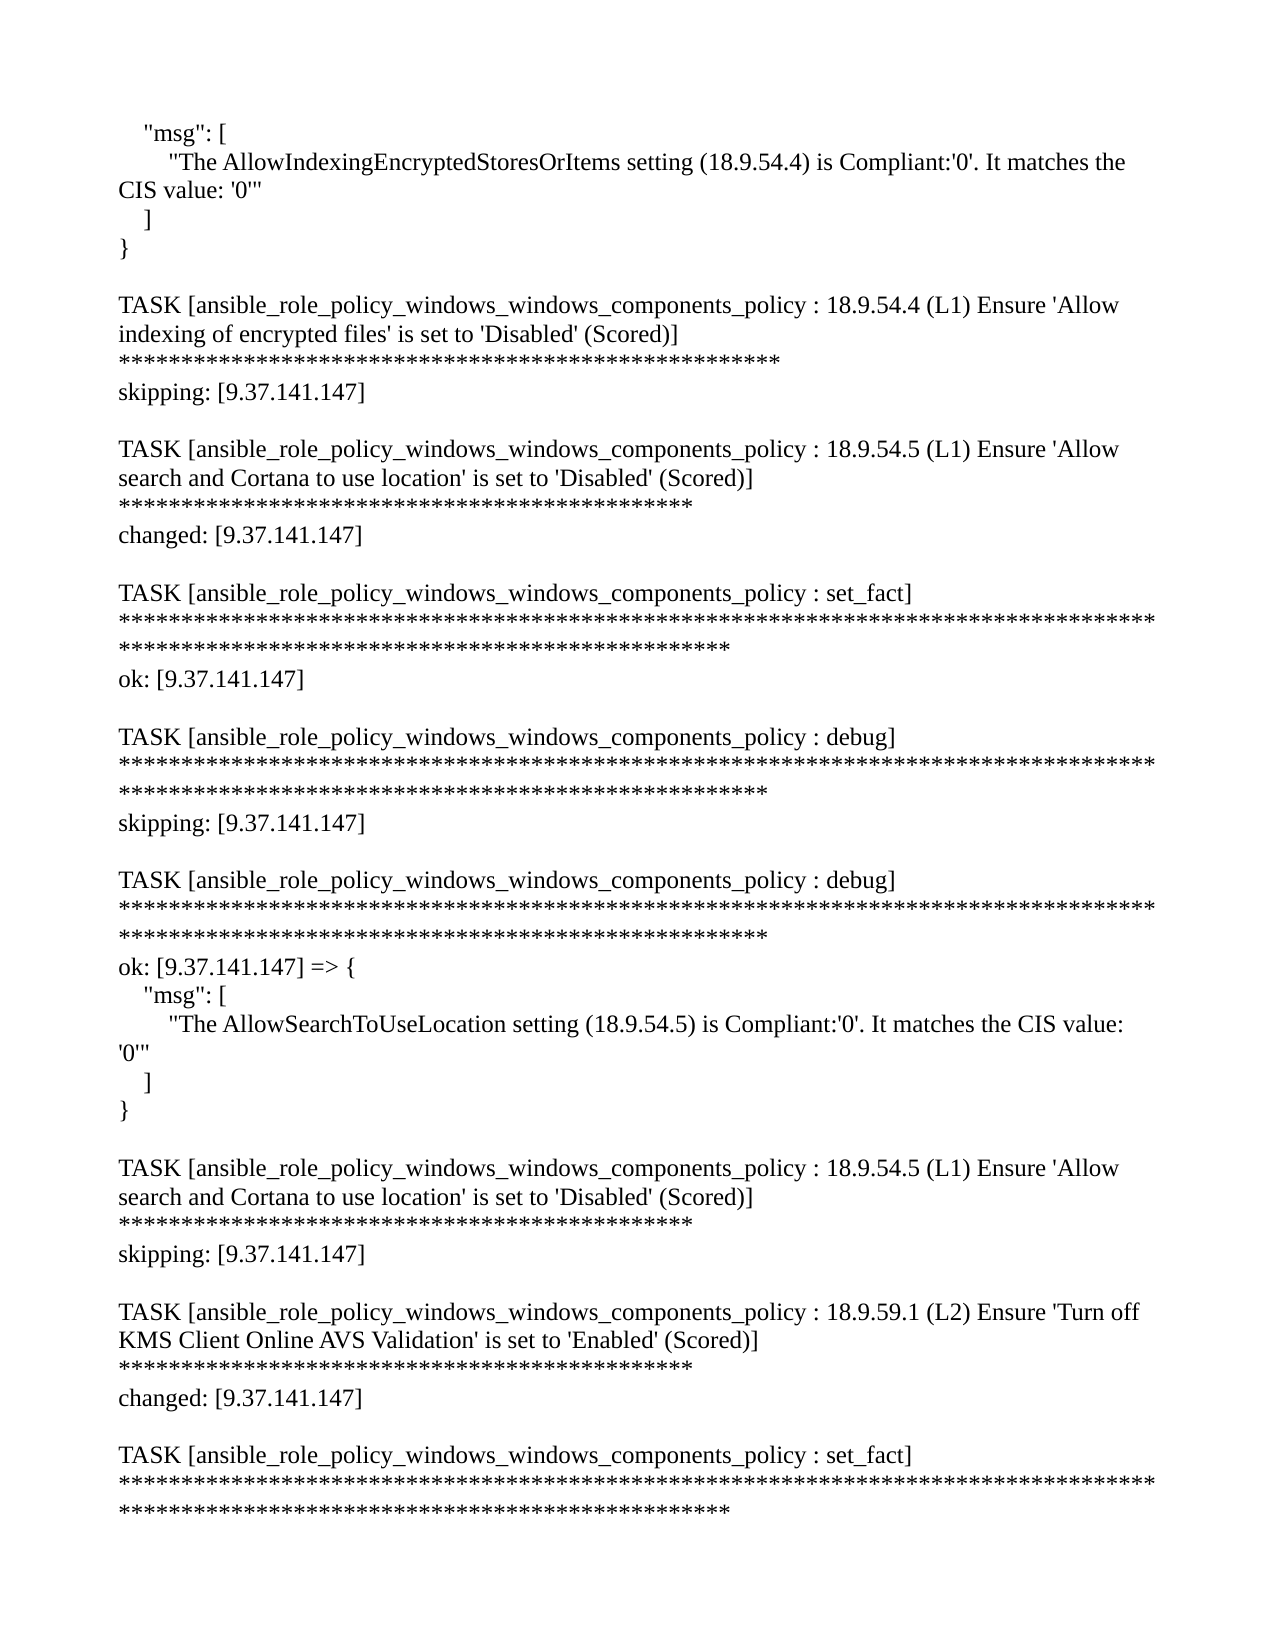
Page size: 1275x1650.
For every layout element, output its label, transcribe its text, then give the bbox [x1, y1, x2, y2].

text TASK [ansible_role_policy_windows_windows_components_policy : 18.9.59.1 (L2) Ensure 'Turn off KMS Client Online AVS Validation' is set to 'Enabled' (Scored)] ********************************************** [118, 1297, 1157, 1383]
text } [118, 233, 1157, 262]
text "The AllowIndexingEncryptedStoresOrItems setting (18.9.54.4) is Compliant:'0'. It matches the CIS value: '0'" [118, 147, 1157, 204]
text skipping: [9.37.141.147] [118, 1239, 1157, 1268]
text ok: [9.37.141.147] => { [118, 952, 1157, 981]
text TASK [ansible_role_policy_windows_windows_components_policy : set_fact] ************************************************************************************************************************************ [118, 1441, 1157, 1527]
text "The AllowSearchToUseLocation setting (18.9.54.5) is Compliant:'0'. It matches the CIS value: '0'" [118, 1009, 1157, 1067]
text TASK [ansible_role_policy_windows_windows_components_policy : 18.9.54.5 (L1) Ensure 'Allow search and Cortana to use location' is set to 'Disabled' (Scored)] ********************************************** [118, 1153, 1157, 1239]
text TASK [ansible_role_policy_windows_windows_components_policy : set_fact] ************************************************************************************************************************************ [118, 578, 1157, 664]
text ] [118, 204, 1157, 233]
text "msg": [ [118, 981, 1157, 1009]
text TASK [ansible_role_policy_windows_windows_components_policy : debug] *************************************************************************************************************************************** [118, 722, 1157, 808]
text ok: [9.37.141.147] [118, 664, 1157, 693]
text TASK [ansible_role_policy_windows_windows_components_policy : 18.9.54.4 (L1) Ensure 'Allow indexing of encrypted files' is set to 'Disabled' (Scored)] ***************************************************** [118, 291, 1157, 377]
text changed: [9.37.141.147] [118, 521, 1157, 549]
text TASK [ansible_role_policy_windows_windows_components_policy : 18.9.54.5 (L1) Ensure 'Allow search and Cortana to use location' is set to 'Disabled' (Scored)] ********************************************** [118, 434, 1157, 521]
text skipping: [9.37.141.147] [118, 377, 1157, 406]
text skipping: [9.37.141.147] [118, 808, 1157, 837]
text TASK [ansible_role_policy_windows_windows_components_policy : debug] *************************************************************************************************************************************** [118, 866, 1157, 952]
text } [118, 1096, 1157, 1124]
text "msg": [ [118, 118, 1157, 147]
text changed: [9.37.141.147] [118, 1383, 1157, 1412]
text ] [118, 1067, 1157, 1096]
